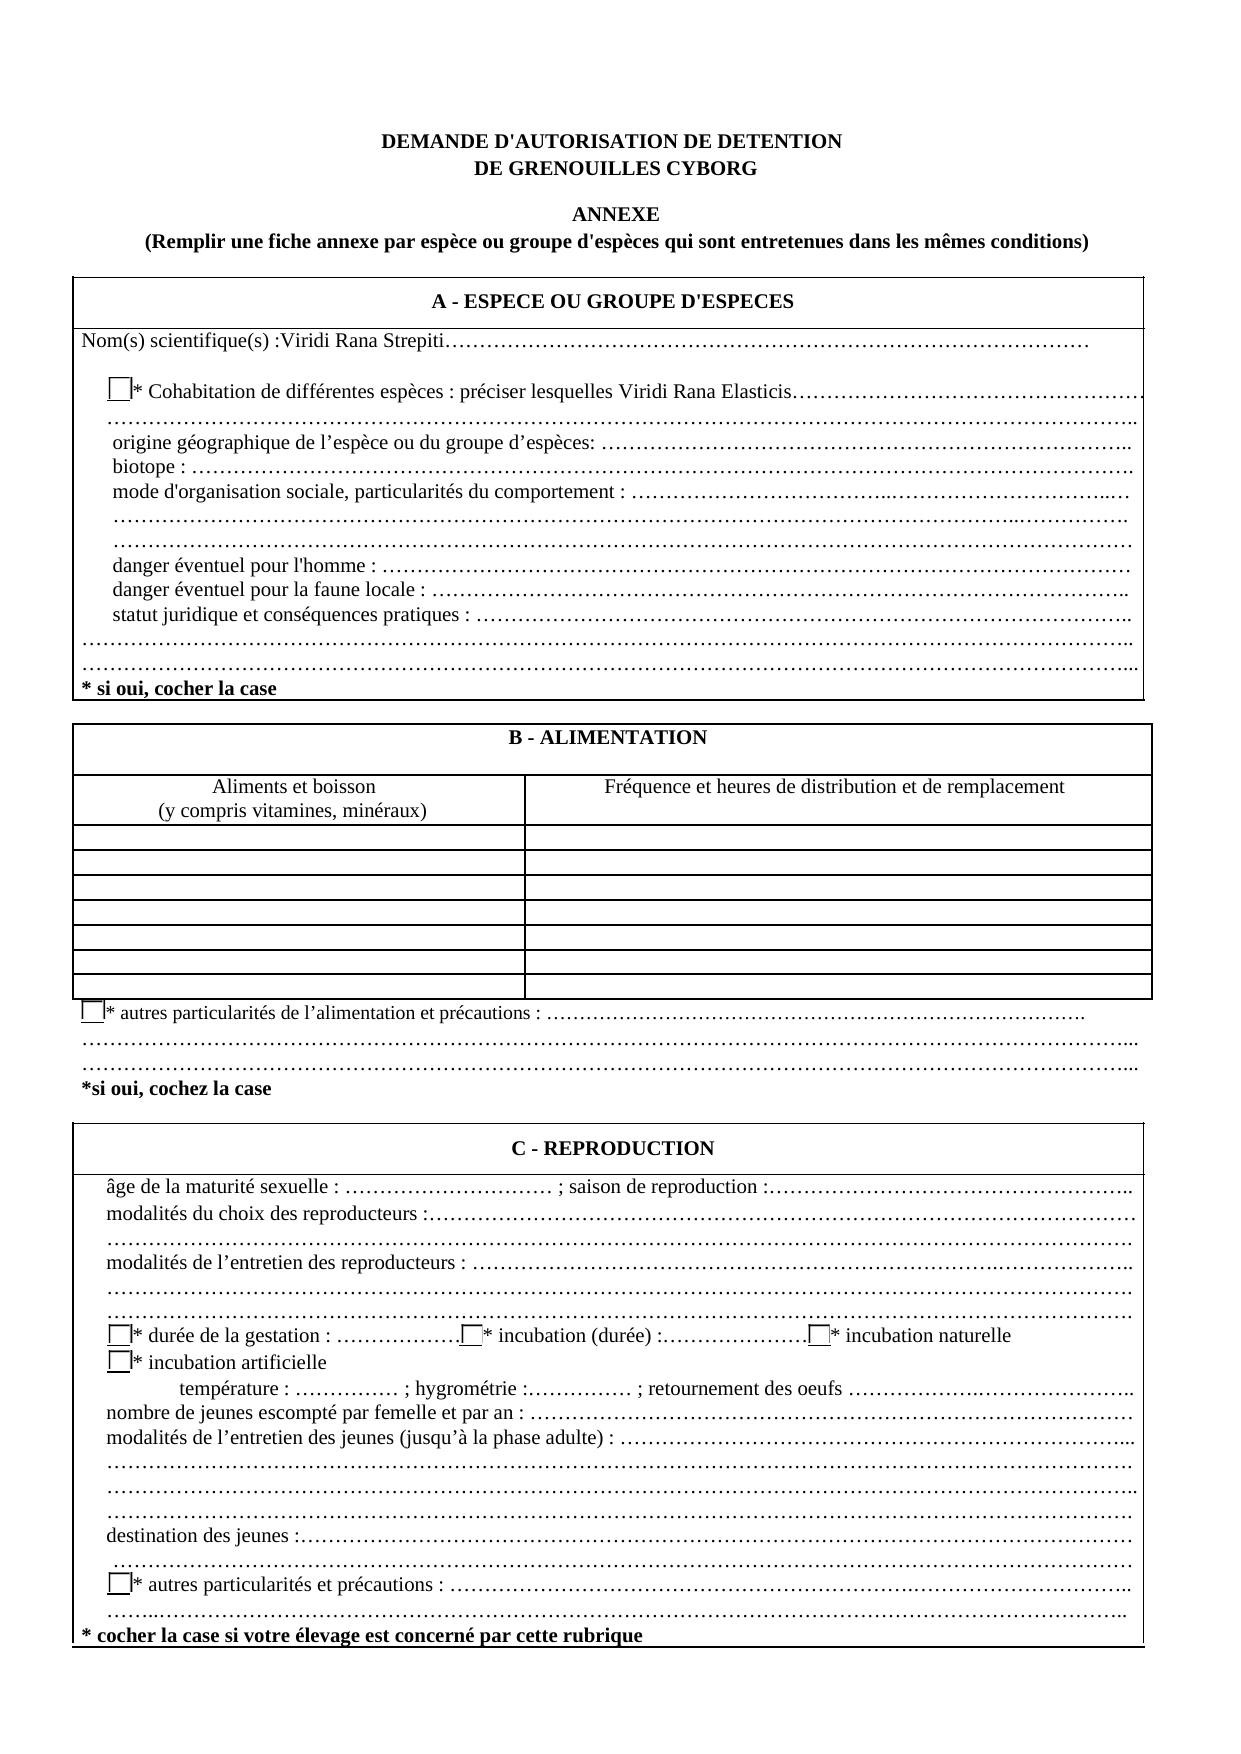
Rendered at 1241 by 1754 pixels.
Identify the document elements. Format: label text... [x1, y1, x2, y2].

table_cell [471, 975, 524, 998]
text modalités de l’entretien des jeunes (jusqu’à la phase adulte) : ………………………………………………………………... [106, 1425, 1143, 1449]
text * autres particularités et précautions : ………………………………………………………….………………………….. [108, 1572, 1143, 1596]
table_cell [471, 876, 524, 899]
table_cell [471, 763, 525, 773]
text ………………………………………………………………………………………………………………………………… [112, 528, 1143, 552]
text * autres particularités de l’alimentation et précautions : ………………………………………………………………………. [81, 1000, 1153, 1023]
table_cell [526, 901, 1151, 923]
table_cell Fréquence et heures de distribution et de remplacement [526, 776, 1151, 798]
text destination des jeunes :………………………………………………………………………………………………………… [106, 1523, 1143, 1547]
text * incubation artificielle [108, 1349, 1143, 1374]
text …………………………………………………………………………………………………………………………………. [106, 1226, 1143, 1250]
picture [108, 377, 133, 399]
table_cell [471, 826, 524, 849]
table_cell [471, 926, 524, 948]
text * Cohabitation de différentes espèces : préciser lesquelles Viridi Rana Elasticis…………………………………………… [108, 377, 1143, 403]
text biotope : ………………………………………………………………………………………………………………………. [112, 454, 1143, 478]
table_cell [74, 851, 471, 874]
table_header B - ALIMENTATION [471, 725, 1151, 763]
table_cell [526, 826, 1151, 849]
picture [461, 1324, 483, 1343]
table_cell [74, 763, 471, 773]
text …………………………………………………………………………………………………………………..……………. [112, 503, 1143, 527]
text mode d'organisation sociale, particularités du comportement : ………………………………..…………………………..… [112, 479, 1143, 503]
text …………………………………………………………………………………………………………………………………. [106, 1299, 1143, 1323]
table_cell [526, 951, 1151, 973]
picture [108, 1572, 133, 1592]
table_cell [526, 798, 1151, 824]
table_cell [471, 951, 524, 973]
table_cell [471, 901, 524, 923]
text ……………………………………………………………………………………………………………………………………... [81, 651, 1143, 675]
text Nom(s) scientifique(s) :Viridi Rana Strepiti………………………………………………………………………………… [81, 329, 1143, 352]
table_header [74, 725, 471, 763]
table_cell (y compris vitamines, minéraux) [74, 798, 471, 824]
text (Remplir une fiche annexe par espèce ou groupe d'espèces qui sont entretenues dans les mêmes conditions) [73, 229, 1161, 253]
text …………………………………………………………………………………………………………………………………….. [81, 626, 1143, 650]
text danger éventuel pour la faune locale : ……………………………………………………………………………………….. [112, 577, 1143, 601]
table_cell [471, 776, 524, 798]
text * durée de la gestation : ………………* incubation (durée) :…………………* incubation naturelle [108, 1323, 1143, 1347]
text modalités du choix des reproducteurs :………………………………………………………………………………………… [106, 1201, 1143, 1225]
table_cell [526, 851, 1151, 874]
text âge de la maturité sexuelle : ………………………… ; saison de reproduction :…………………………………………….. [106, 1175, 1143, 1198]
text modalités de l’entretien des reproducteurs : ………………………………………………………………….……………….. [106, 1250, 1143, 1274]
picture [81, 1000, 106, 1019]
table_cell [74, 826, 471, 849]
text C - REPRODUCTION [74, 1136, 1143, 1160]
text statut juridique et conséquences pratiques : ………………………………………………………………………………….. [112, 602, 1143, 626]
text température : …………… ; hygrométrie :…………… ; retournement des oeufs ……………….………………….. [179, 1376, 1143, 1400]
table_cell Aliments et boisson [74, 776, 471, 798]
text A - ESPECE OU GROUPE D'ESPECES [74, 289, 1143, 313]
text ………………………………………………………………………………………………………………………………… [112, 1548, 1143, 1572]
text nombre de jeunes escompté par femelle et par an : …………………………………………………………………………… [106, 1400, 1143, 1424]
table_cell [74, 951, 471, 973]
table_cell [74, 876, 471, 899]
text …………………………………………………………………………………………………………………………………. [106, 1449, 1143, 1473]
table_cell [526, 876, 1151, 899]
text * si oui, cocher la case [81, 676, 1143, 699]
text ……………………………………………………………………………………………………………………………………... [81, 1051, 1153, 1074]
text DEMANDE D'AUTORISATION DE DETENTION [381, 129, 1153, 153]
picture [108, 1324, 133, 1343]
text ANNEXE [73, 202, 1159, 226]
picture [808, 1324, 830, 1343]
table_cell [74, 901, 471, 923]
table_cell [471, 798, 524, 824]
text origine géographique de l’espèce ou du groupe d’espèces: ………………………………………………………………….. [112, 430, 1143, 454]
table_cell [526, 975, 1151, 998]
table_cell [526, 926, 1151, 948]
table_cell [471, 851, 524, 874]
table_cell [525, 763, 1151, 773]
text …………………………………………………………………………………………………………………………………. [106, 1499, 1143, 1523]
table_cell [74, 926, 471, 948]
text ……………………………………………………………………………………………………………………………………... [81, 1026, 1153, 1050]
text …………………………………………………………………………………………………………………………………. [106, 1275, 1143, 1299]
text ……..………………………………………………………………………………………………………………………….. [106, 1598, 1143, 1622]
text * cocher la case si votre élevage est concerné par cette rubrique [81, 1623, 1153, 1647]
text ………………………………………………………………………………………………………………………………….. [106, 405, 1143, 429]
table_cell [74, 975, 471, 998]
text DE GRENOUILLES CYBORG [385, 156, 1153, 180]
text *si oui, cochez la case [81, 1075, 1153, 1099]
text danger éventuel pour l'homme : ……………………………………………………………………………………………… [112, 553, 1143, 577]
text ………………………………………………………………………………………………………………………………….. [106, 1474, 1143, 1498]
picture [108, 1350, 133, 1369]
